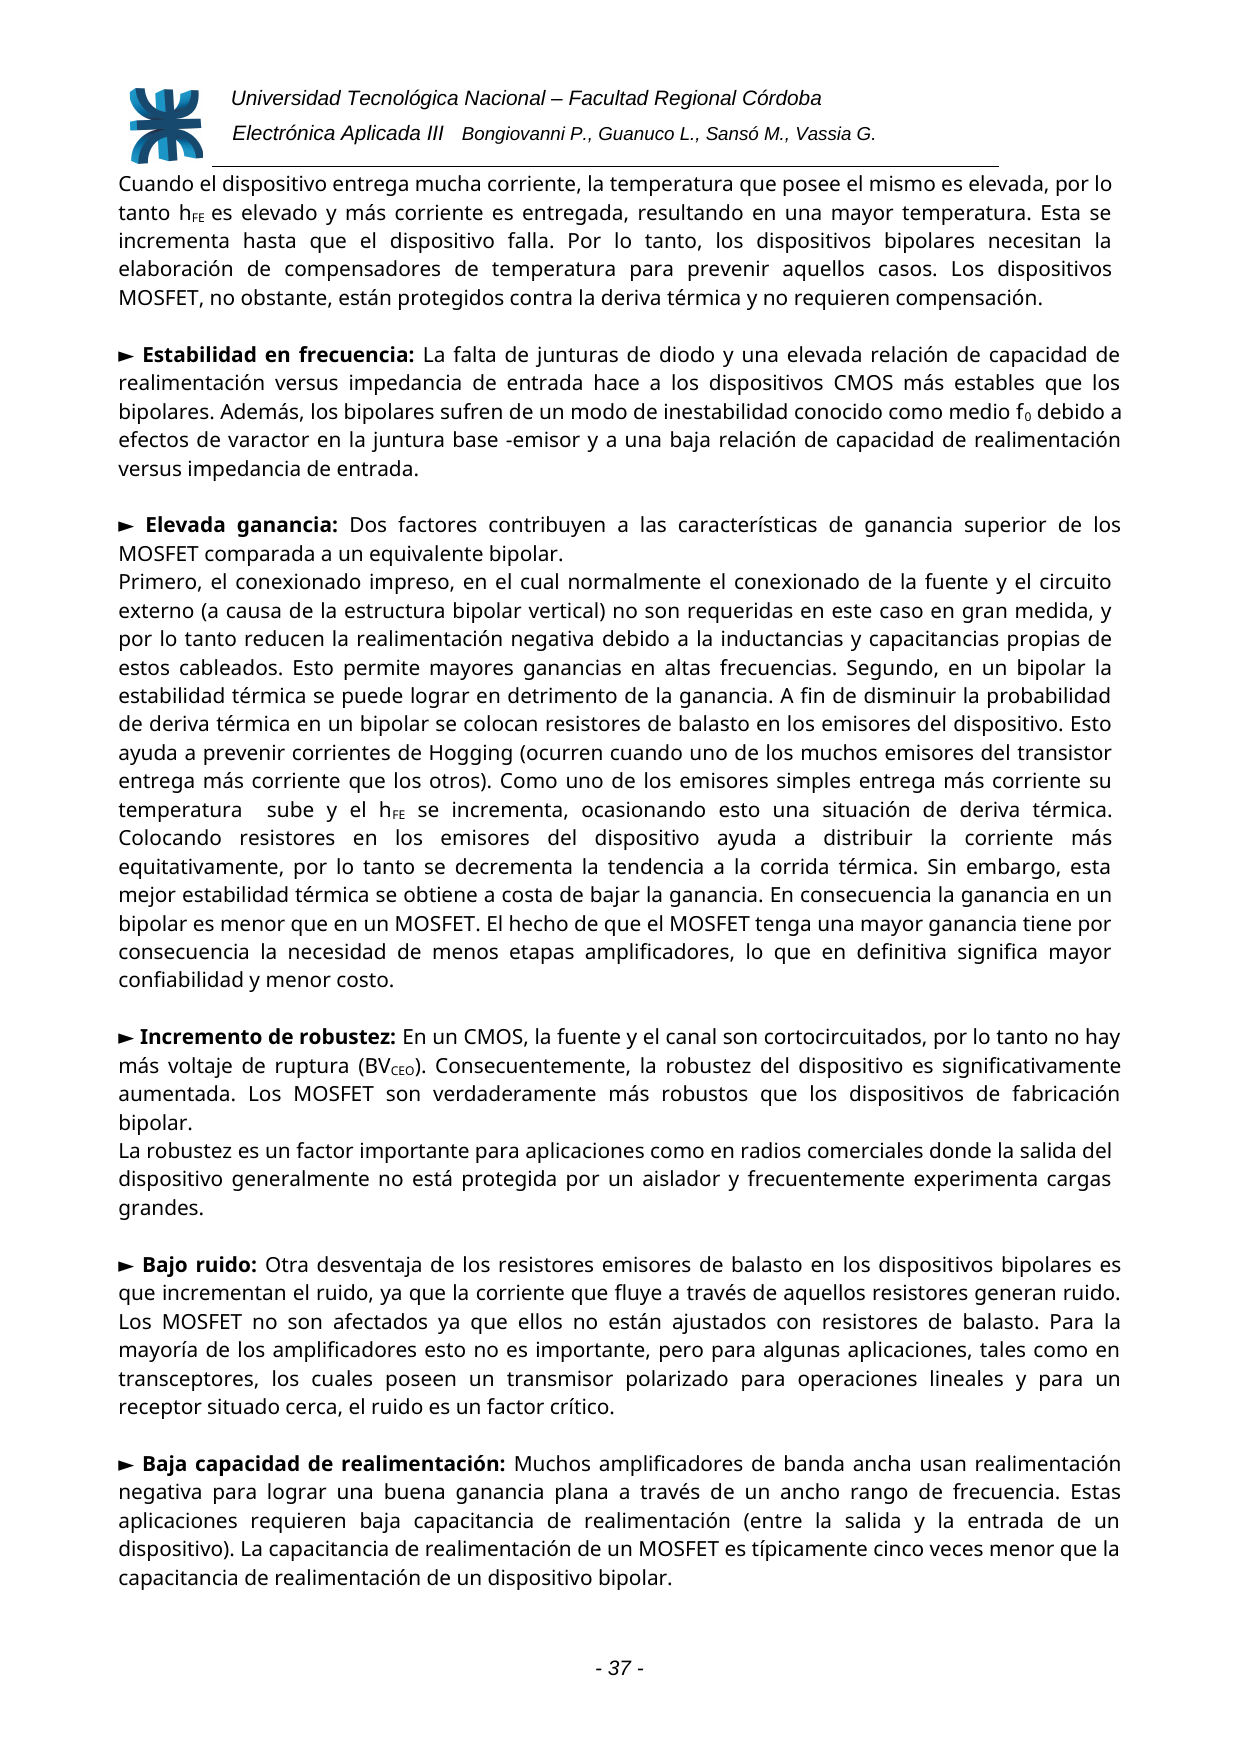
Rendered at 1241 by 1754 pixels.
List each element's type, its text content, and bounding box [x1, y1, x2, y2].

text ► Bajo ruido: Otra desventaja de los resistores emisores de balasto en los dispositivos bipolares es que incrementan el ruido, ya que la corriente que fluye a través de aquellos resistores generan ruido. Los MOSFET no son afectados ya que ellos no están ajustados con resistores de balasto. Para la mayoría de los amplificadores esto no es importante, pero para algunas aplicaciones, tales como en transceptores, los cuales poseen un transmisor polarizado para operaciones lineales y para un receptor situado cerca, el ruido es un factor crítico. [118, 1250, 1122, 1421]
text ► Baja capacidad de realimentación: Muchos amplificadores de banda ancha usan realimentación negativa para lograr una buena ganancia plana a través de un ancho rango de frecuencia. Estas aplicaciones requieren baja capacitancia de realimentación (entre la salida y la entrada de un dispositivo). La capacitancia de realimentación de un MOSFET es típicamente cinco veces menor que la capacitancia de realimentación de un dispositivo bipolar. [118, 1449, 1122, 1591]
text ► Elevada ganancia: Dos factores contribuyen a las características de ganancia superior de los MOSFET comparada a un equivalente bipolar. [118, 511, 1122, 567]
text ► Incremento de robustez: En un CMOS, la fuente y el canal son cortocircuitados, por lo tanto no hay más voltaje de ruptura (BVCEO). Consecuentemente, la robustez del dispositivo es significativamente aumentada. Los MOSFET son verdaderamente más robustos que los dispositivos de fabricación bipolar. [118, 1022, 1122, 1136]
text Cuando el dispositivo entrega mucha corriente, la temperatura que posee el mismo es elevada, por lo tanto hFE es elevado y más corriente es entregada, resultando en una mayor temperatura. Esta se incrementa hasta que el dispositivo falla. Por lo tanto, los dispositivos bipolares necesitan la elaboración de compensadores de temperatura para prevenir aquellos casos. Los dispositivos MOSFET, no obstante, están protegidos contra la deriva térmica y no requieren compensación. [118, 169, 1113, 311]
text ► Estabilidad en frecuencia: La falta de junturas de diodo y una elevada relación de capacidad de realimentación versus impedancia de entrada hace a los dispositivos CMOS más estables que los bipolares. Además, los bipolares sufren de un modo de inestabilidad conocido como medio f0 debido a efectos de varactor en la juntura base -emisor y a una baja relación de capacidad de realimentación versus impedancia de entrada. [118, 340, 1122, 482]
picture [129, 88, 203, 164]
text Primero, el conexionado impreso, en el cual normalmente el conexionado de la fuente y el circuito externo (a causa de la estructura bipolar vertical) no son requeridas en este caso en gran medida, y por lo tanto reducen la realimentación negativa debido a la inductancias y capacitancias propias de estos cableados. Esto permite mayores ganancias en altas frecuencias. Segundo, en un bipolar la estabilidad térmica se puede lograr en detrimento de la ganancia. A fin de disminuir la probabilidad de deriva térmica en un bipolar se colocan resistores de balasto en los emisores del dispositivo. Esto ayuda a prevenir corrientes de Hogging (ocurren cuando uno de los muchos emisores del transistor entrega más corriente que los otros). Como uno de los emisores simples entrega más corriente su temperatura sube y el hFE se incrementa, ocasionando esto una situación de deriva térmica. Colocando resistores en los emisores del dispositivo ayuda a distribuir la corriente más equitativamente, por lo tanto se decrementa la tendencia a la corrida térmica. Sin embargo, esta mejor estabilidad térmica se obtiene a costa de bajar la ganancia. En consecuencia la ganancia en un bipolar es menor que en un MOSFET. El hecho de que el MOSFET tenga una mayor ganancia tiene por consecuencia la necesidad de menos etapas amplificadores, lo que en definitiva significa mayor confiabilidad y menor costo. [118, 567, 1113, 994]
text La robustez es un factor importante para aplicaciones como en radios comerciales donde la salida del dispositivo generalmente no está protegida por un aislador y frecuentemente experimenta cargas grandes. [118, 1136, 1113, 1221]
